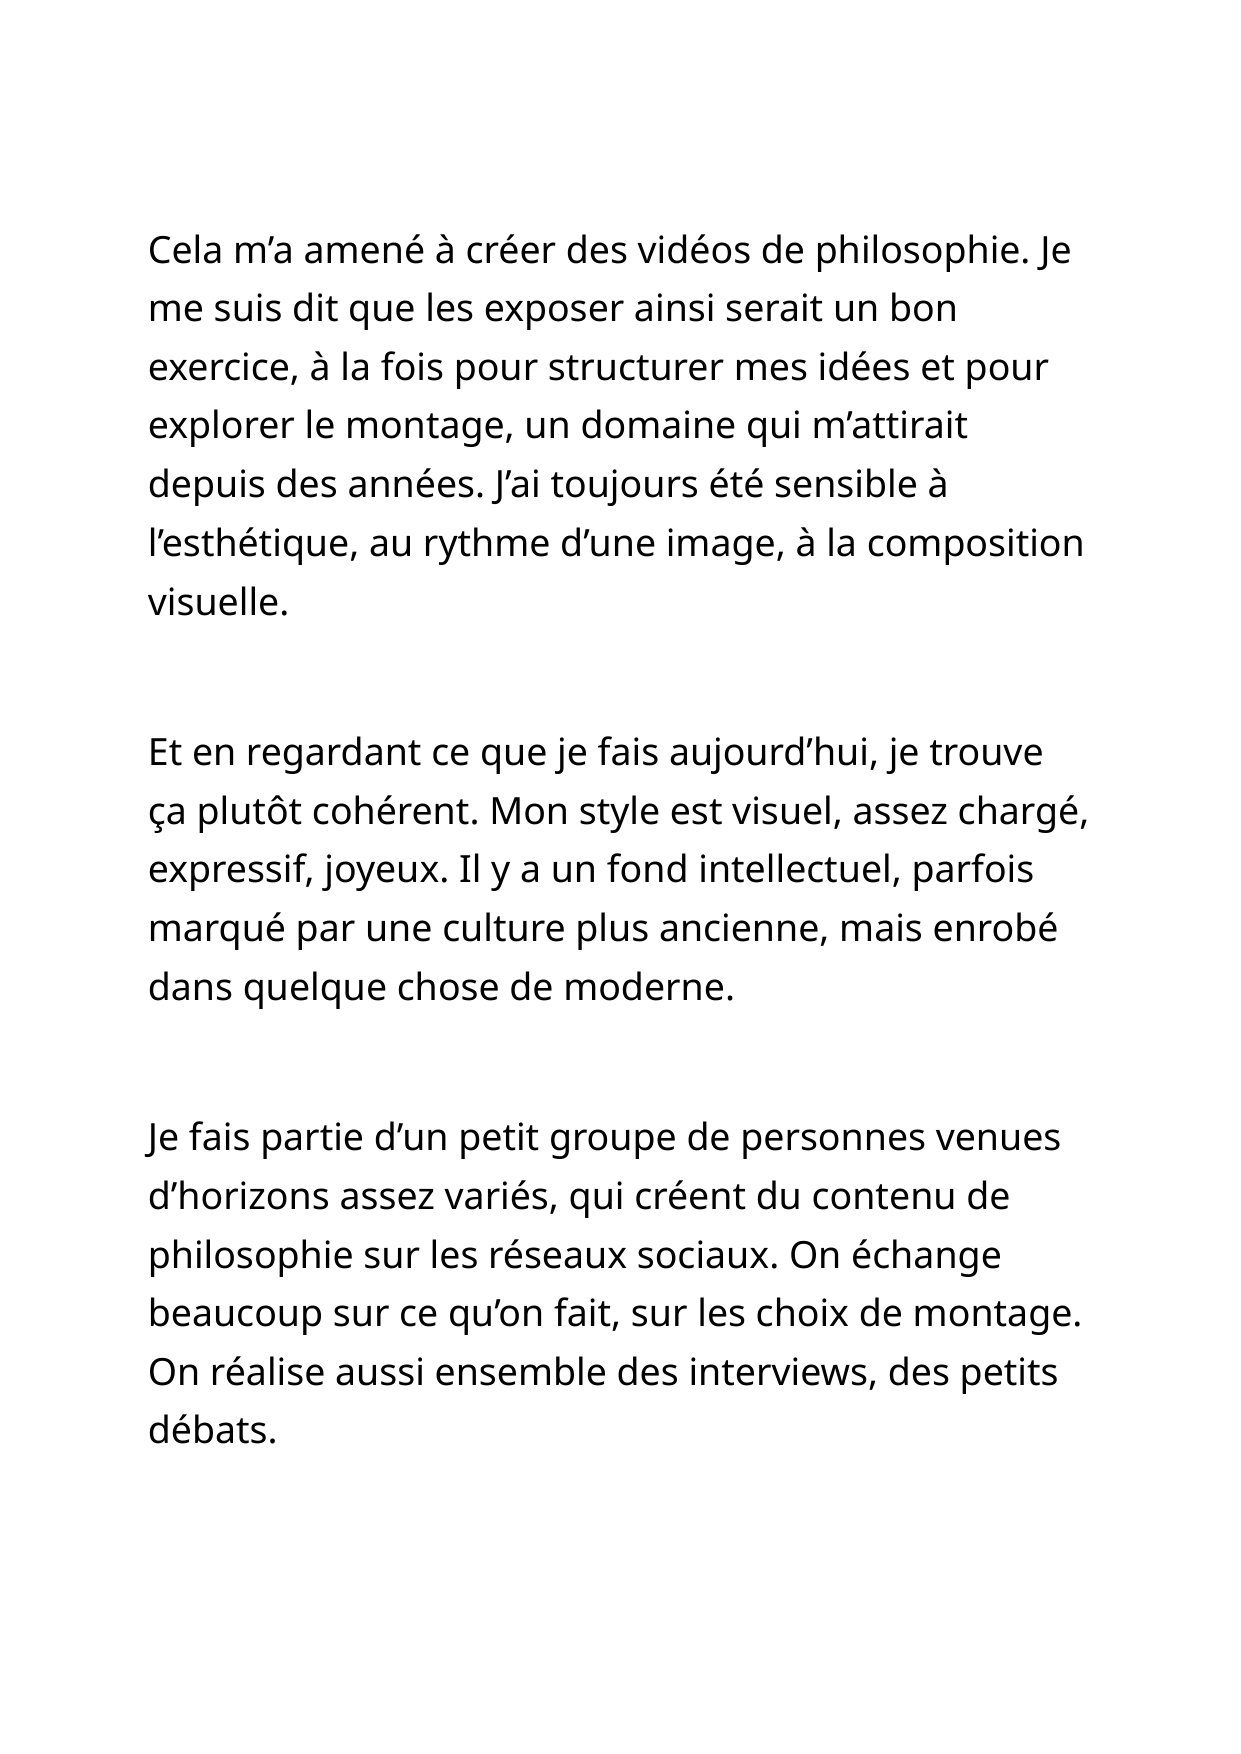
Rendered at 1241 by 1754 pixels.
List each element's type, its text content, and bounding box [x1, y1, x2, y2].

text Cela m’a amené à créer des vidéos de philosophie. Je me suis dit que les exposer ainsi serait un bon exercice, à la fois pour structurer mes idées et pour explorer le montage, un domaine qui m’attirait depuis des années. J’ai toujours été sensible à l’esthétique, au rythme d’une image, à la composition visuelle. [148, 223, 1093, 626]
text Et en regardant ce que je fais aujourd’hui, je trouve ça plutôt cohérent. Mon style est visuel, assez chargé, expressif, joyeux. Il y a un fond intellectuel, parfois marqué par une culture plus ancienne, mais enrobé dans quelque chose de moderne. [148, 725, 1093, 1011]
text Je fais partie d’un petit groupe de personnes venues d’horizons assez variés, qui créent du contenu de philosophie sur les réseaux sociaux. On échange beaucoup sur ce qu’on fait, sur les choix de montage. On réalise aussi ensemble des interviews, des petits débats. [148, 1111, 1093, 1455]
